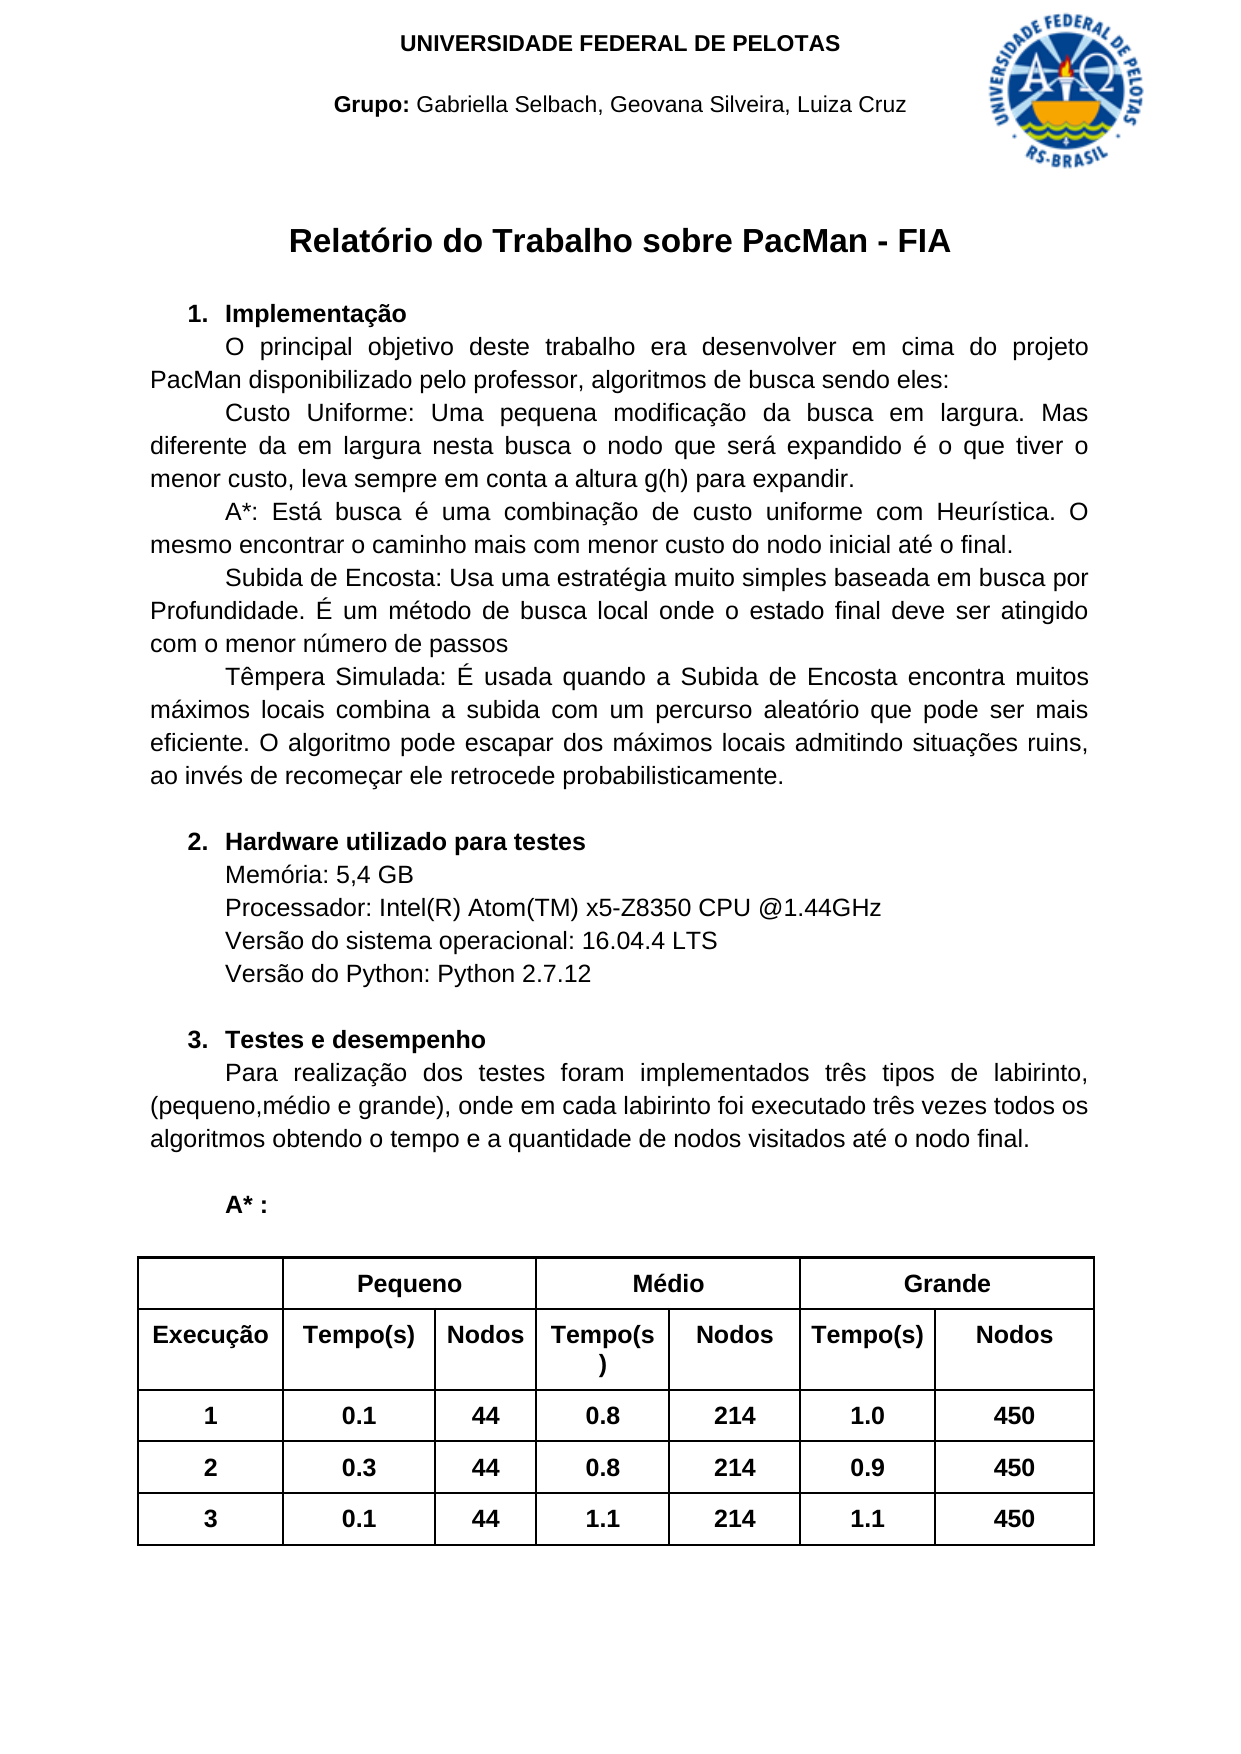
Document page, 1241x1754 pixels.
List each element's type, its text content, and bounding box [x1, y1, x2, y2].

table_cell 214 [670, 1391, 799, 1440]
table_cell 1 [139, 1391, 282, 1440]
table_cell Execução [139, 1310, 282, 1388]
table_cell 0.8 [537, 1442, 668, 1492]
text Memória: 5,4 GB [225, 860, 1090, 889]
table_cell Tempo(s) [284, 1310, 434, 1388]
text A*: Está busca é uma combinação de custo uniforme com Heurística. O mesmo encontrar o caminho mais com menor custo do nodo inicial até o final. [150, 497, 1090, 559]
table_cell 2 [139, 1442, 282, 1492]
table_header Grande [801, 1259, 1093, 1308]
table_cell 0.9 [801, 1442, 934, 1492]
table_cell 1.1 [801, 1494, 934, 1543]
text Subida de Encosta: Usa uma estratégia muito simples baseada em busca por Profundidade. É um método de busca local onde o estado final deve ser atingido com o menor número de passos [150, 563, 1090, 658]
table_cell 450 [936, 1494, 1093, 1543]
table_cell 44 [436, 1494, 535, 1543]
table_cell 450 [936, 1391, 1093, 1440]
table_cell 0.8 [537, 1391, 668, 1440]
table_cell 44 [436, 1391, 535, 1440]
picture [975, 0, 1158, 183]
text Custo Uniforme: Uma pequena modificação da busca em largura. Mas diferente da em largura nesta busca o nodo que será expandido é o que tiver o menor custo, leva sempre em conta a altura g(h) para expandir. [150, 398, 1090, 493]
text Para realização dos testes foram implementados três tipos de labirinto, (pequeno,médio e grande), onde em cada labirinto foi executado três vezes todos os algoritmos obtendo o tempo e a quantidade de nodos visitados até o nodo final. [150, 1058, 1090, 1153]
table_cell Nodos [936, 1310, 1093, 1388]
table_cell 450 [936, 1442, 1093, 1492]
table_header Médio [537, 1259, 799, 1308]
list Implementação [187, 299, 1090, 327]
list Testes e desempenho [187, 1025, 1090, 1054]
table_cell 0.3 [284, 1442, 434, 1492]
table_cell 0.1 [284, 1494, 434, 1543]
table_cell 1.1 [537, 1494, 668, 1543]
table_cell 1.0 [801, 1391, 934, 1440]
table_cell Nodos [436, 1310, 535, 1388]
table_cell 44 [436, 1442, 535, 1492]
table_cell 3 [139, 1494, 282, 1543]
text Versão do Python: Python 2.7.12 [225, 959, 1090, 988]
table_cell Tempo(s) [801, 1310, 934, 1388]
text Relatório do Trabalho sobre PacMan - FIA [150, 222, 1090, 260]
table_cell 0.1 [284, 1391, 434, 1440]
text Têmpera Simulada: É usada quando a Subida de Encosta encontra muitos máximos locais combina a subida com um percurso aleatório que pode ser mais eficiente. O algoritmo pode escapar dos máximos locais admitindo situações ruins, ao invés de recomeçar ele retrocede probabilisticamente. [150, 662, 1090, 790]
table_header Pequeno [284, 1259, 535, 1308]
table_cell Tempo(s) [537, 1310, 668, 1388]
text Processador: Intel(R) Atom(TM) x5-Z8350 CPU @1.44GHz [225, 893, 1090, 922]
text Versão do sistema operacional: 16.04.4 LTS [225, 926, 1090, 955]
table_cell 214 [670, 1442, 799, 1492]
text O principal objetivo deste trabalho era desenvolver em cima do projeto PacMan disponibilizado pelo professor, algoritmos de busca sendo eles: [150, 332, 1090, 393]
text A* : [150, 1190, 1090, 1219]
table_cell 214 [670, 1494, 799, 1543]
table_header [139, 1259, 282, 1308]
table_cell Nodos [670, 1310, 799, 1388]
list Hardware utilizado para testes [187, 827, 1090, 856]
